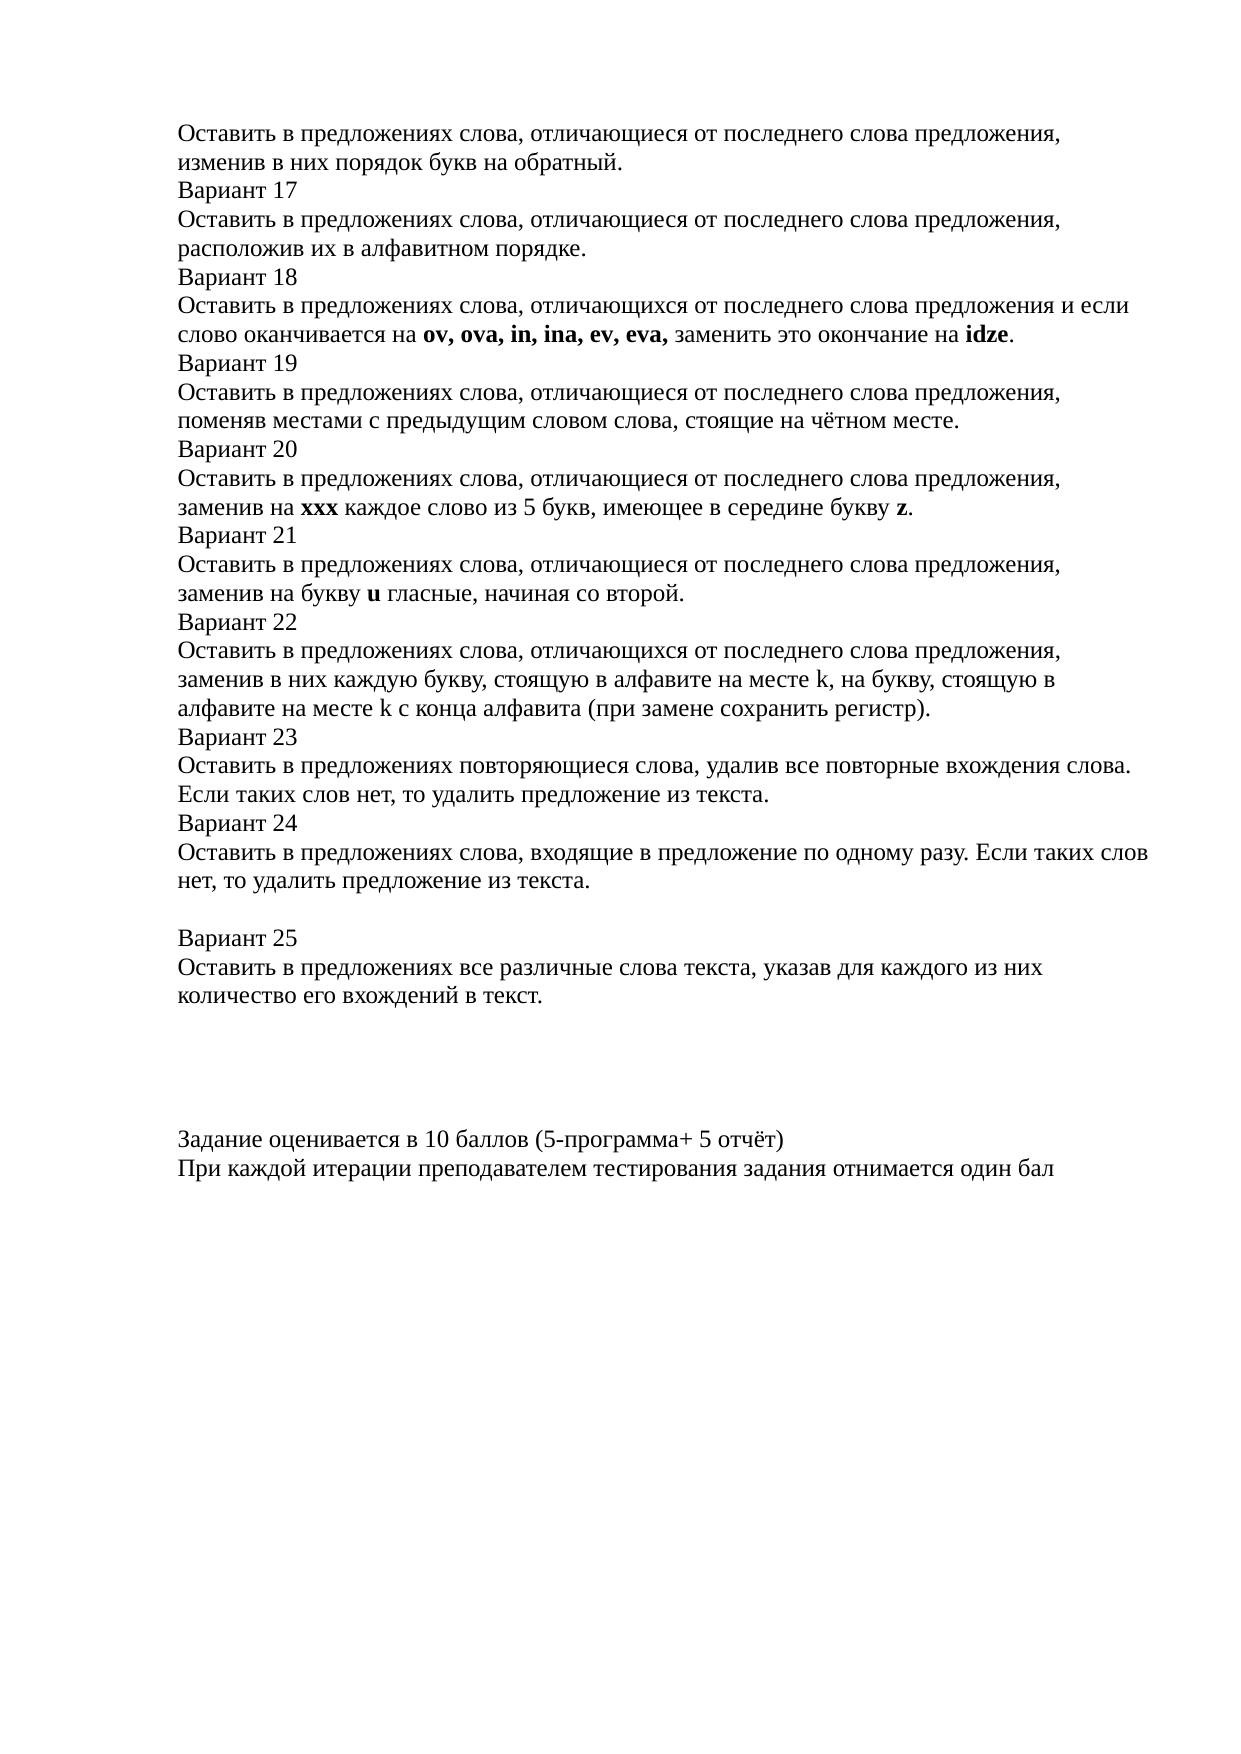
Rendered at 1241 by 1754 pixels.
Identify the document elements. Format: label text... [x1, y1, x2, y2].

text Вариант 21 [177, 521, 1152, 549]
text Оставить в предложениях слова, отличающиеся от последнего слова предложения, [177, 118, 1152, 147]
text Вариант 22 [177, 607, 1152, 636]
text Оставить в предложениях слова, входящие в предложение по одному разу. Если таких слов нет, то удалить предложение из текста. [177, 837, 1152, 894]
text Вариант 24 [177, 808, 1152, 837]
text Оставить в предложениях все различные слова текста, указав для каждого из них количество его вхождений в текст. [177, 952, 1152, 1009]
text Вариант 25 [177, 923, 1152, 952]
text изменив в них порядок букв на обратный. [177, 147, 1152, 176]
text Оставить в предложениях слова, отличающиеся от последнего слова предложения, заменив на xxx каждое слово из 5 букв, имеющее в середине букву z. [177, 463, 1152, 521]
text Оставить в предложениях слова, отличающихся от последнего слова предложения, заменив в них каждую букву, стоящую в алфавите на месте k, на букву, стоящую в алфавите на месте k с конца алфавита (при замене сохранить регистр). [177, 636, 1152, 722]
text Задание оценивается в 10 баллов (5-программа+ 5 отчёт) [177, 1124, 1152, 1153]
text Вариант 23 [177, 722, 1152, 751]
text Вариант 19 [177, 348, 1152, 377]
text Вариант 18 [177, 262, 1152, 291]
text Оставить в предложениях повторяющиеся слова, удалив все повторные вхождения слова. Если таких слов нет, то удалить предложение из текста. [177, 751, 1152, 808]
text Вариант 17 [177, 176, 1152, 204]
text Вариант 20 [177, 434, 1152, 463]
text Оставить в предложениях слова, отличающиеся от последнего слова предложения, заменив на букву u гласные, начиная со второй. [177, 549, 1152, 607]
text При каждой итерации преподавателем тестирования задания отнимается один бал [177, 1153, 1152, 1182]
text Оставить в предложениях слова, отличающиеся от последнего слова предложения, расположив их в алфавитном порядке. [177, 204, 1152, 262]
text Оставить в предложениях слова, отличающихся от последнего слова предложения и если слово оканчивается на ov, ova, in, ina, ev, eva, заменить это окончание на idze. [177, 291, 1152, 348]
text Оставить в предложениях слова, отличающиеся от последнего слова предложения, поменяв местами с предыдущим словом слова, стоящие на чётном месте. [177, 377, 1152, 434]
